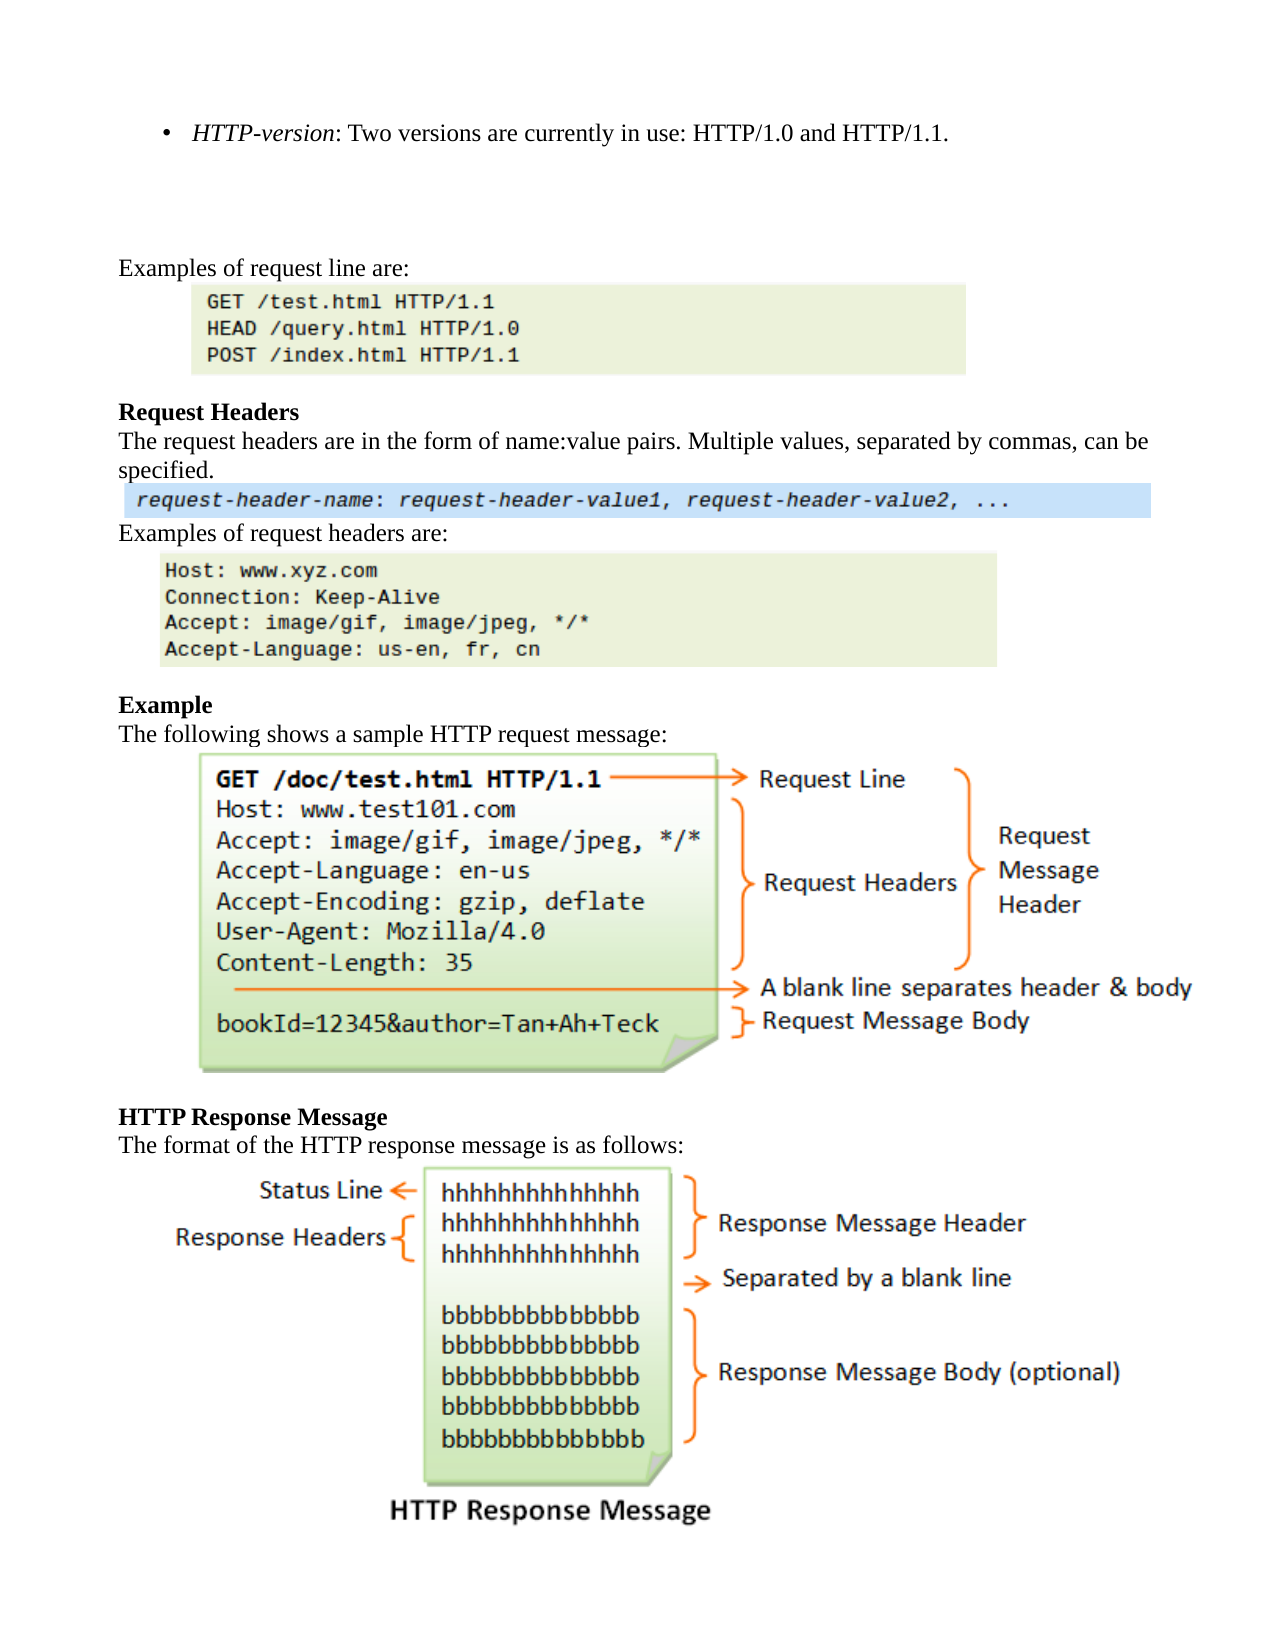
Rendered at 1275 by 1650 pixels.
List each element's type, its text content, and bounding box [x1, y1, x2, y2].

picture [191, 282, 966, 376]
text Request Headers [118, 397, 1157, 426]
picture [144, 1159, 1131, 1531]
text Examples of request headers are: [118, 483, 1157, 547]
text HTTP Response Message [118, 1102, 1157, 1130]
text The following shows a sample HTTP request message: [118, 719, 1157, 748]
picture [159, 549, 998, 667]
text The format of the HTTP response message is as follows: [118, 1130, 1157, 1159]
list HTTP-version: Two versions are currently in use: HTTP/1.0 and HTTP/1.1. [162, 118, 1157, 147]
picture [190, 747, 1203, 1073]
text Example [118, 690, 1157, 719]
text Examples of request line are: [118, 253, 1157, 282]
picture [124, 483, 1151, 518]
text The request headers are in the form of name:value pairs. Multiple values, separated by commas, can be specified. [118, 426, 1157, 483]
